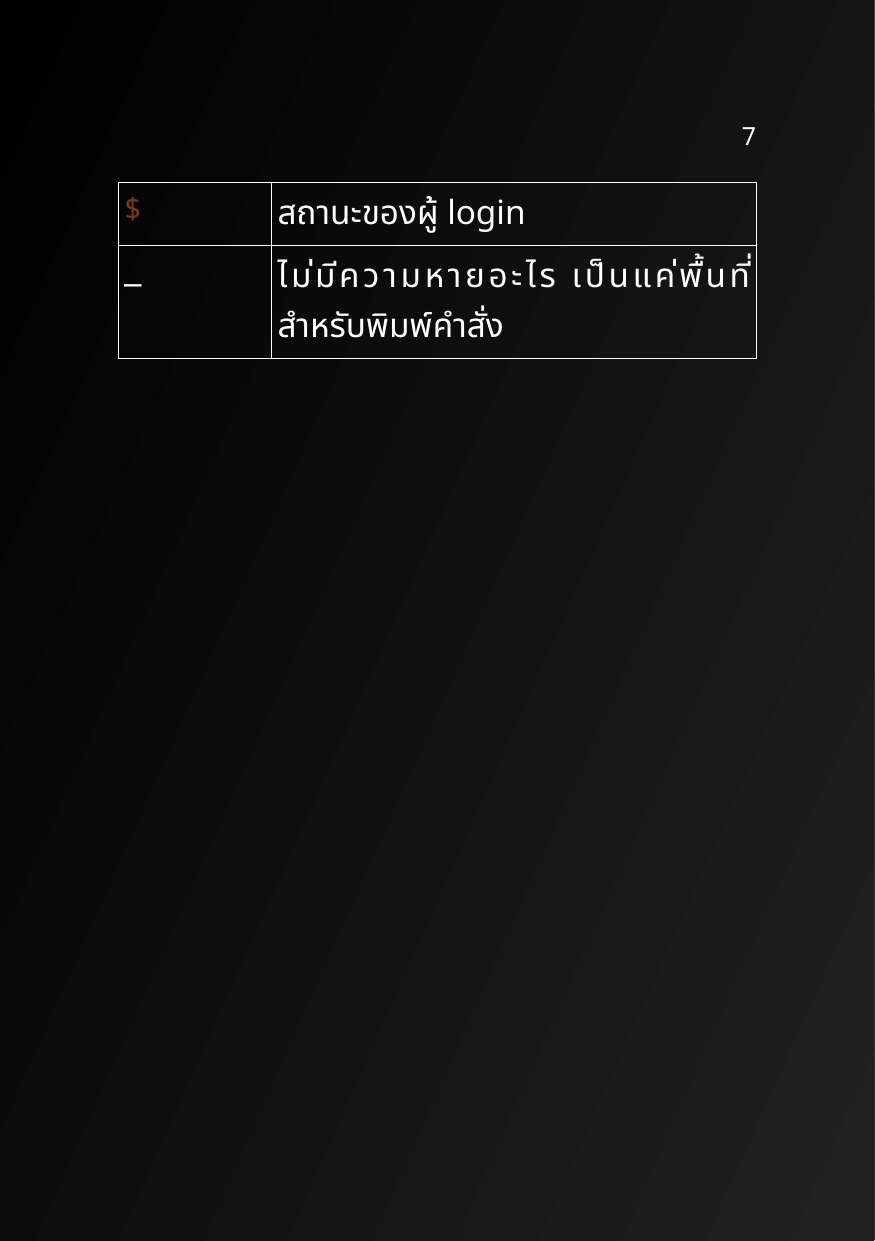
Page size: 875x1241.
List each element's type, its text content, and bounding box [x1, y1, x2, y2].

table_cell ไม่มีความหายอะไร เป็นแค่พื้นที่สำหรับพิมพ์คำสั่ง [272, 246, 756, 358]
table_cell _ [119, 246, 271, 358]
table_cell $ [119, 183, 271, 245]
table_cell สถานะของผู้ login [272, 183, 756, 245]
